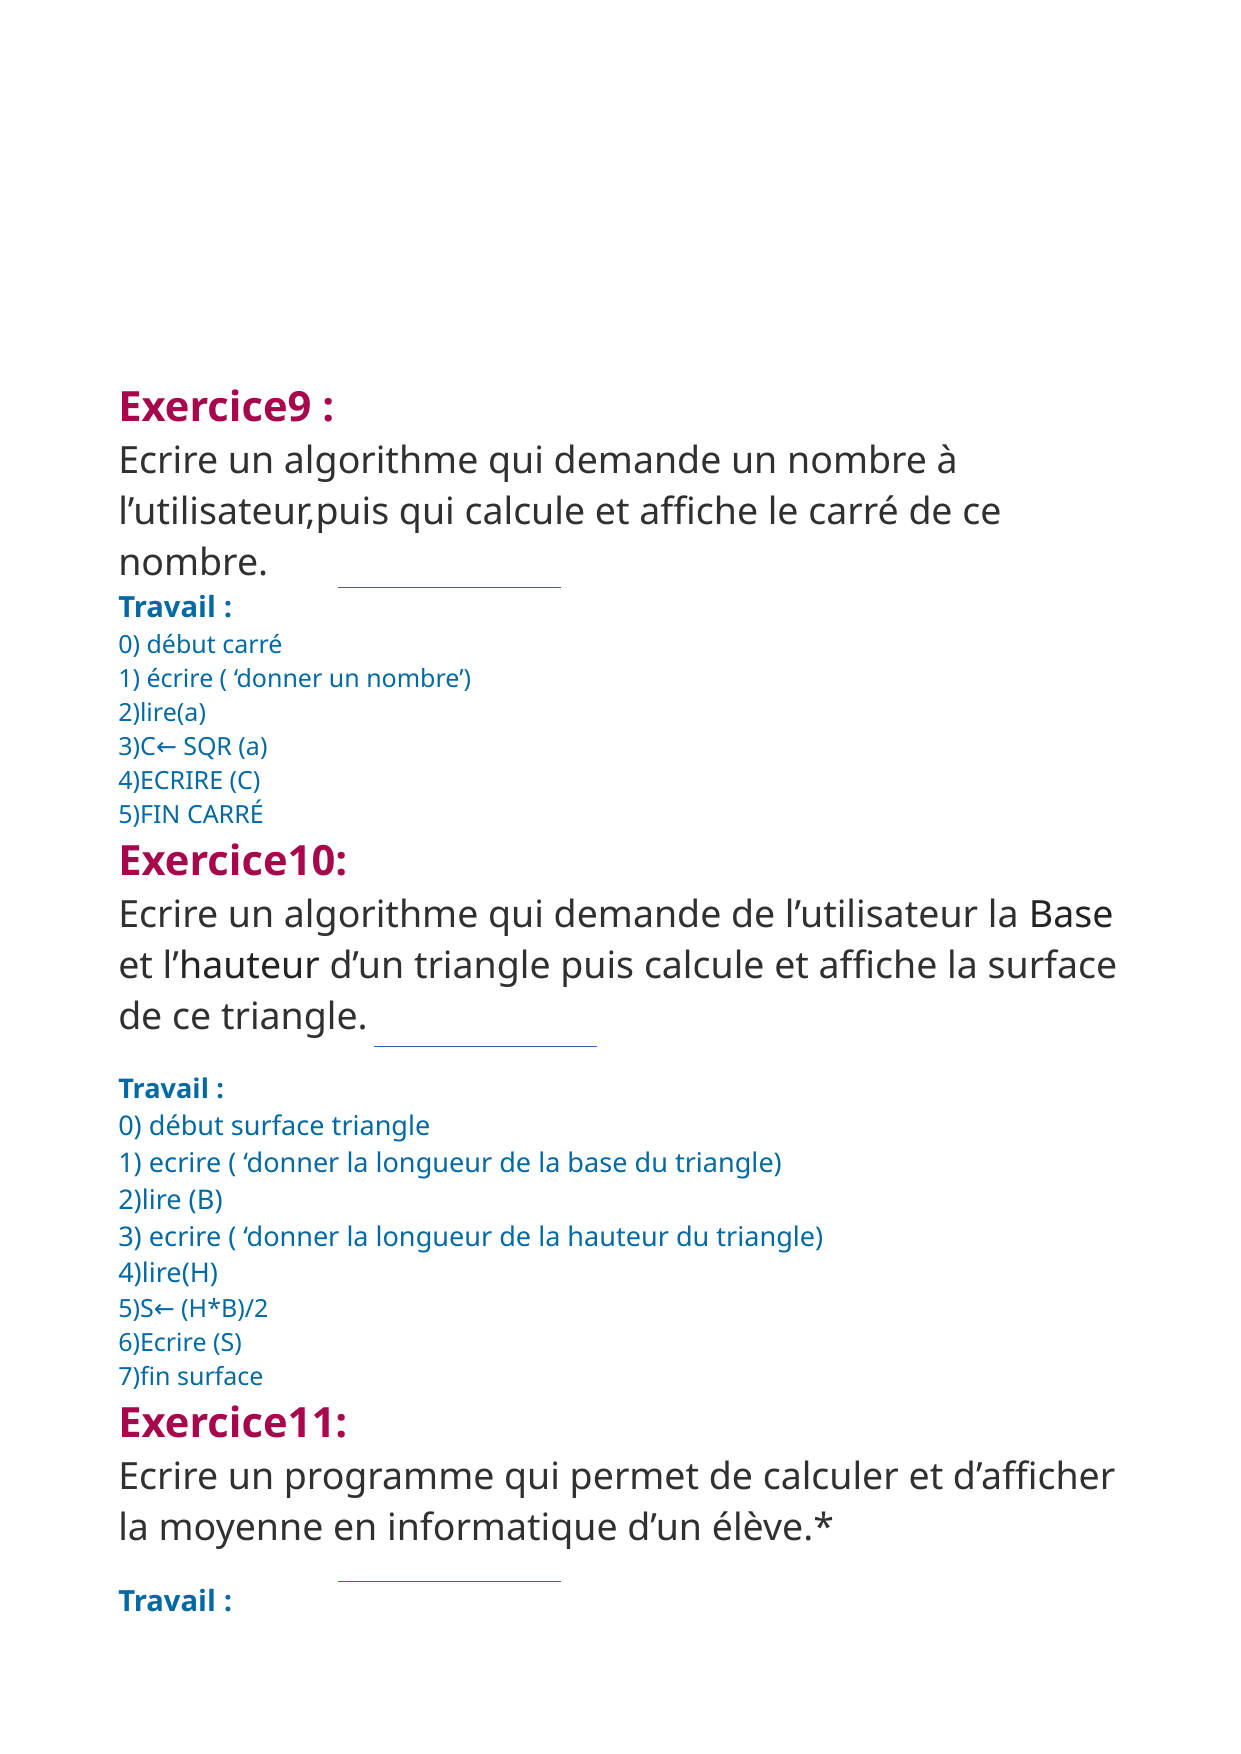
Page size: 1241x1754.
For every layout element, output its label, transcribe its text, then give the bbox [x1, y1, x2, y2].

text 4)ECRIRE (C) [118, 763, 1122, 797]
text 3)C← SQR (a) [118, 729, 1122, 763]
text 2)lire(a) [118, 694, 1122, 729]
text 6)Ecrire (S) [118, 1325, 1122, 1359]
text 2)lire (B) [118, 1180, 1122, 1217]
text 1) écrire ( ‘donner un nombre’) [118, 661, 1122, 694]
text 0) début carré [118, 626, 1122, 661]
text Travail : [118, 587, 1122, 626]
text Travail : [118, 1069, 1122, 1106]
text 5)FIN CARRÉ [118, 797, 1122, 831]
text Exercice11: [118, 1393, 1122, 1450]
text Ecrire un algorithme qui demande de l’utilisateur la Base et l’hauteur d’un triangle puis calcule et affiche la surface de ce triangle. [118, 888, 1122, 1041]
text Exercice10: [118, 831, 1122, 888]
text 3) ecrire ( ‘donner la longueur de la hauteur du triangle) [118, 1217, 1122, 1254]
text 1) ecrire ( ‘donner la longueur de la base du triangle) [118, 1143, 1122, 1180]
text 4)lire(H) [118, 1254, 1122, 1291]
text Ecrire un algorithme qui demande un nombre à l’utilisateur,puis qui calcule et affiche le carré de ce nombre. [118, 434, 1122, 587]
text Exercice9 : [118, 377, 1122, 434]
text 0) début surface triangle [118, 1106, 1122, 1143]
text 7)fin surface [118, 1359, 1122, 1393]
text 5)S← (H*B)/2 [118, 1291, 1122, 1325]
text Ecrire un programme qui permet de calculer et d’afficher la moyenne en informatique d’un élève.* [118, 1450, 1122, 1552]
text Travail : [118, 1581, 1122, 1620]
